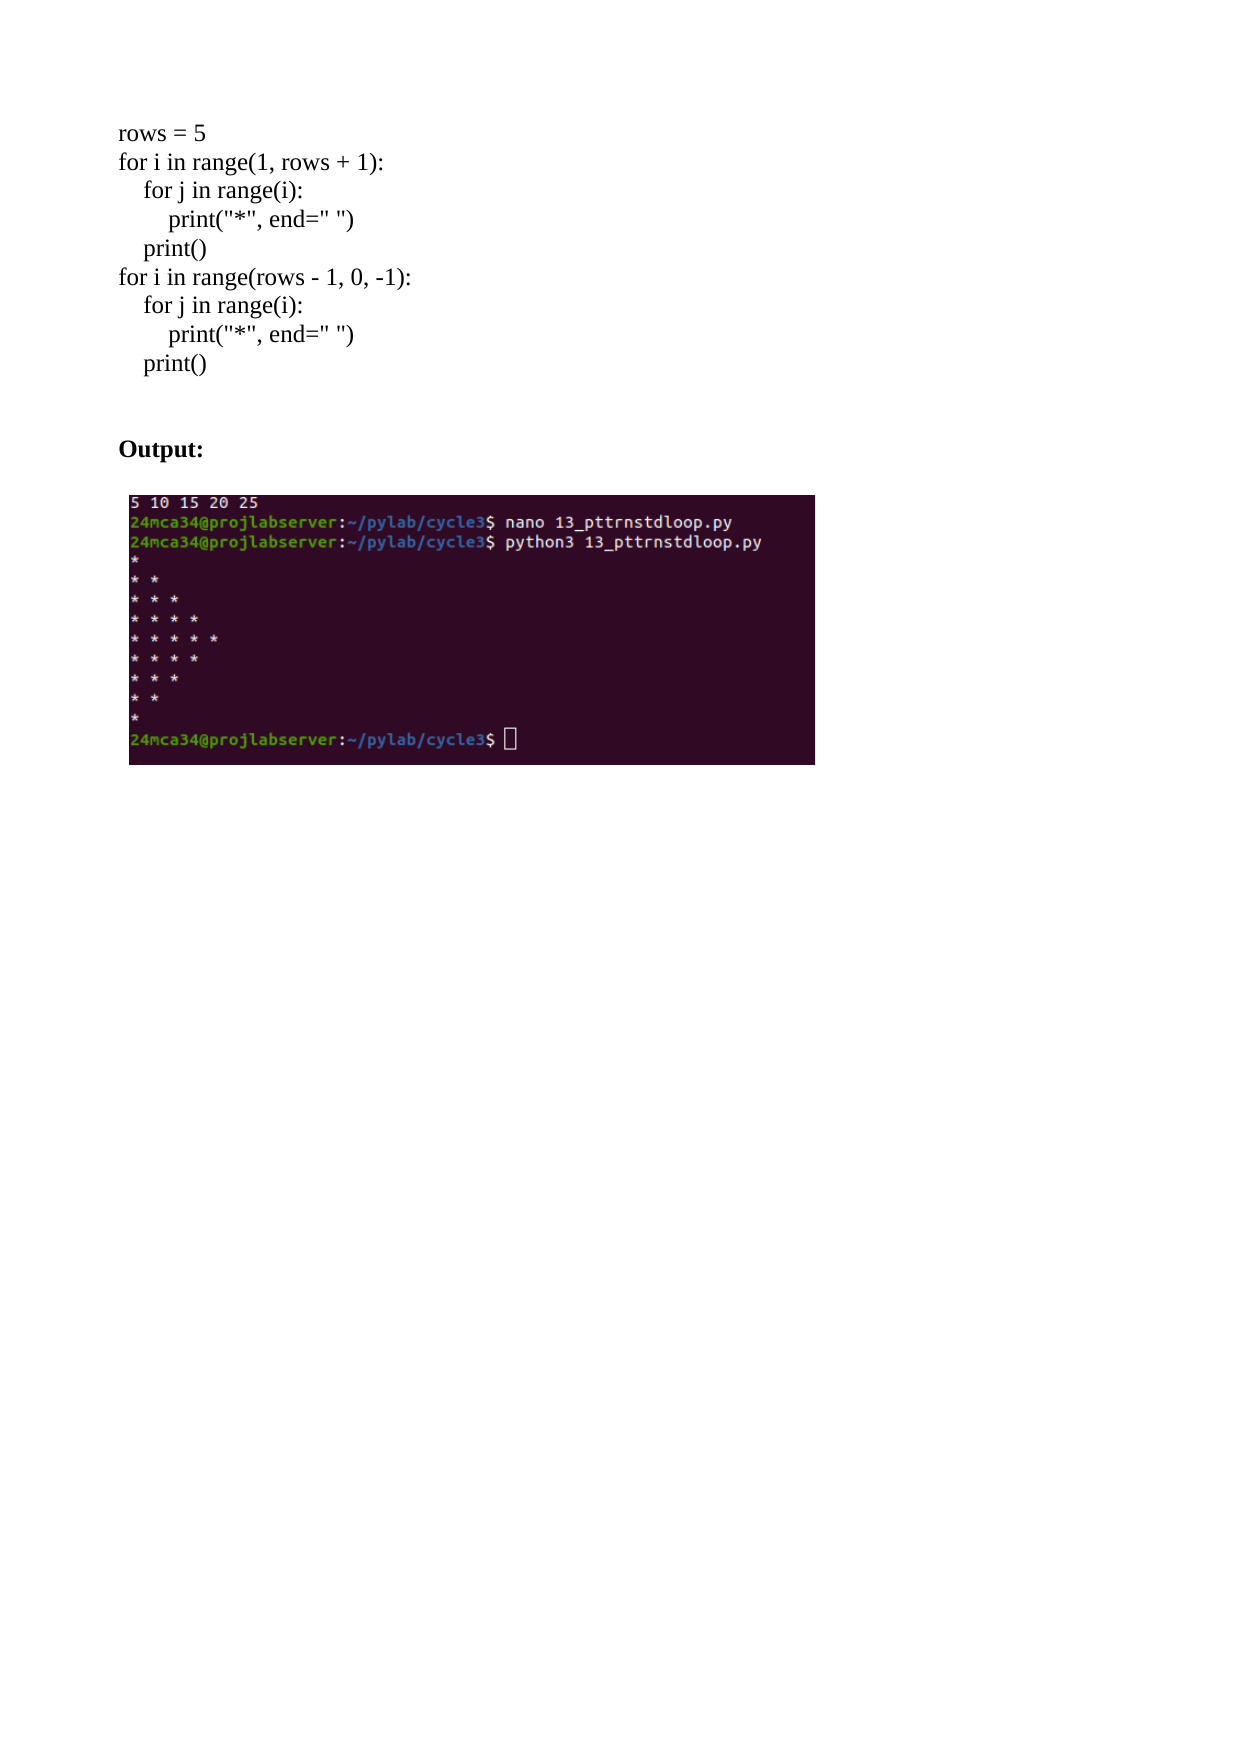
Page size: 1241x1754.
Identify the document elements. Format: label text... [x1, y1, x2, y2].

text for j in range(i): [118, 176, 1122, 204]
text for i in range(1, rows + 1): [118, 147, 1122, 176]
text print("*", end=" ") [118, 319, 1122, 348]
text Output: [118, 434, 1122, 463]
text print("*", end=" ") [118, 204, 1122, 233]
text print() [118, 348, 1122, 377]
text for i in range(rows - 1, 0, -1): [118, 262, 1122, 291]
text print() [118, 233, 1122, 262]
text for j in range(i): [118, 291, 1122, 319]
text rows = 5 [118, 118, 1122, 147]
